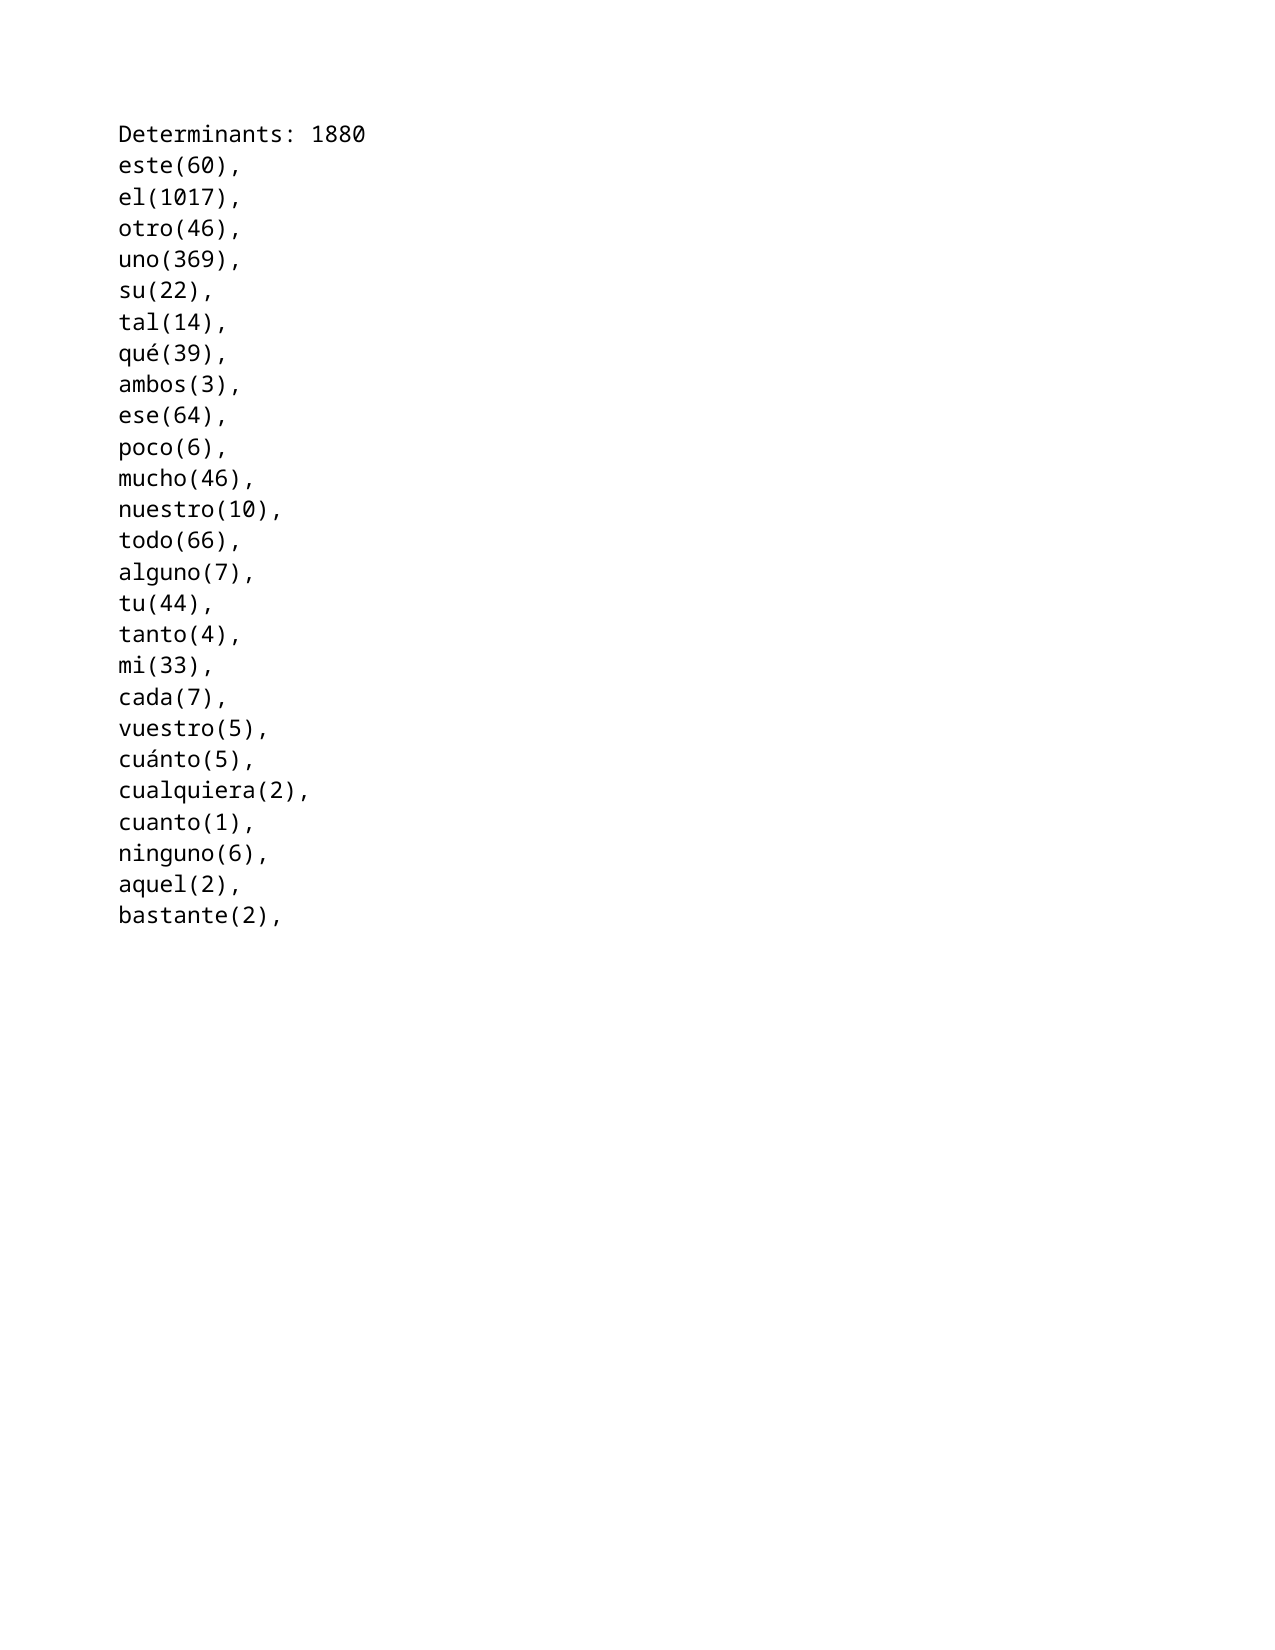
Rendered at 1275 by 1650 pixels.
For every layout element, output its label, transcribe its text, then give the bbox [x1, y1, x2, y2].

text qué(39), [118, 337, 1157, 368]
text tu(44), [118, 587, 1157, 618]
text cuanto(1), [118, 806, 1157, 837]
text nuestro(10), [118, 493, 1157, 524]
text cuánto(5), [118, 743, 1157, 774]
text aquel(2), [118, 868, 1157, 899]
text ambos(3), [118, 368, 1157, 399]
text su(22), [118, 274, 1157, 306]
text tal(14), [118, 306, 1157, 337]
text todo(66), [118, 524, 1157, 556]
text bastante(2), [118, 899, 1157, 931]
text ninguno(6), [118, 837, 1157, 868]
text cada(7), [118, 681, 1157, 712]
text poco(6), [118, 431, 1157, 462]
text otro(46), [118, 212, 1157, 243]
text Determinants: 1880 [118, 118, 1157, 149]
text este(60), [118, 149, 1157, 181]
text vuestro(5), [118, 712, 1157, 743]
text mucho(46), [118, 462, 1157, 493]
text ese(64), [118, 399, 1157, 431]
text mi(33), [118, 649, 1157, 681]
text uno(369), [118, 243, 1157, 274]
text el(1017), [118, 181, 1157, 212]
text cualquiera(2), [118, 774, 1157, 806]
text tanto(4), [118, 618, 1157, 649]
text alguno(7), [118, 556, 1157, 587]
